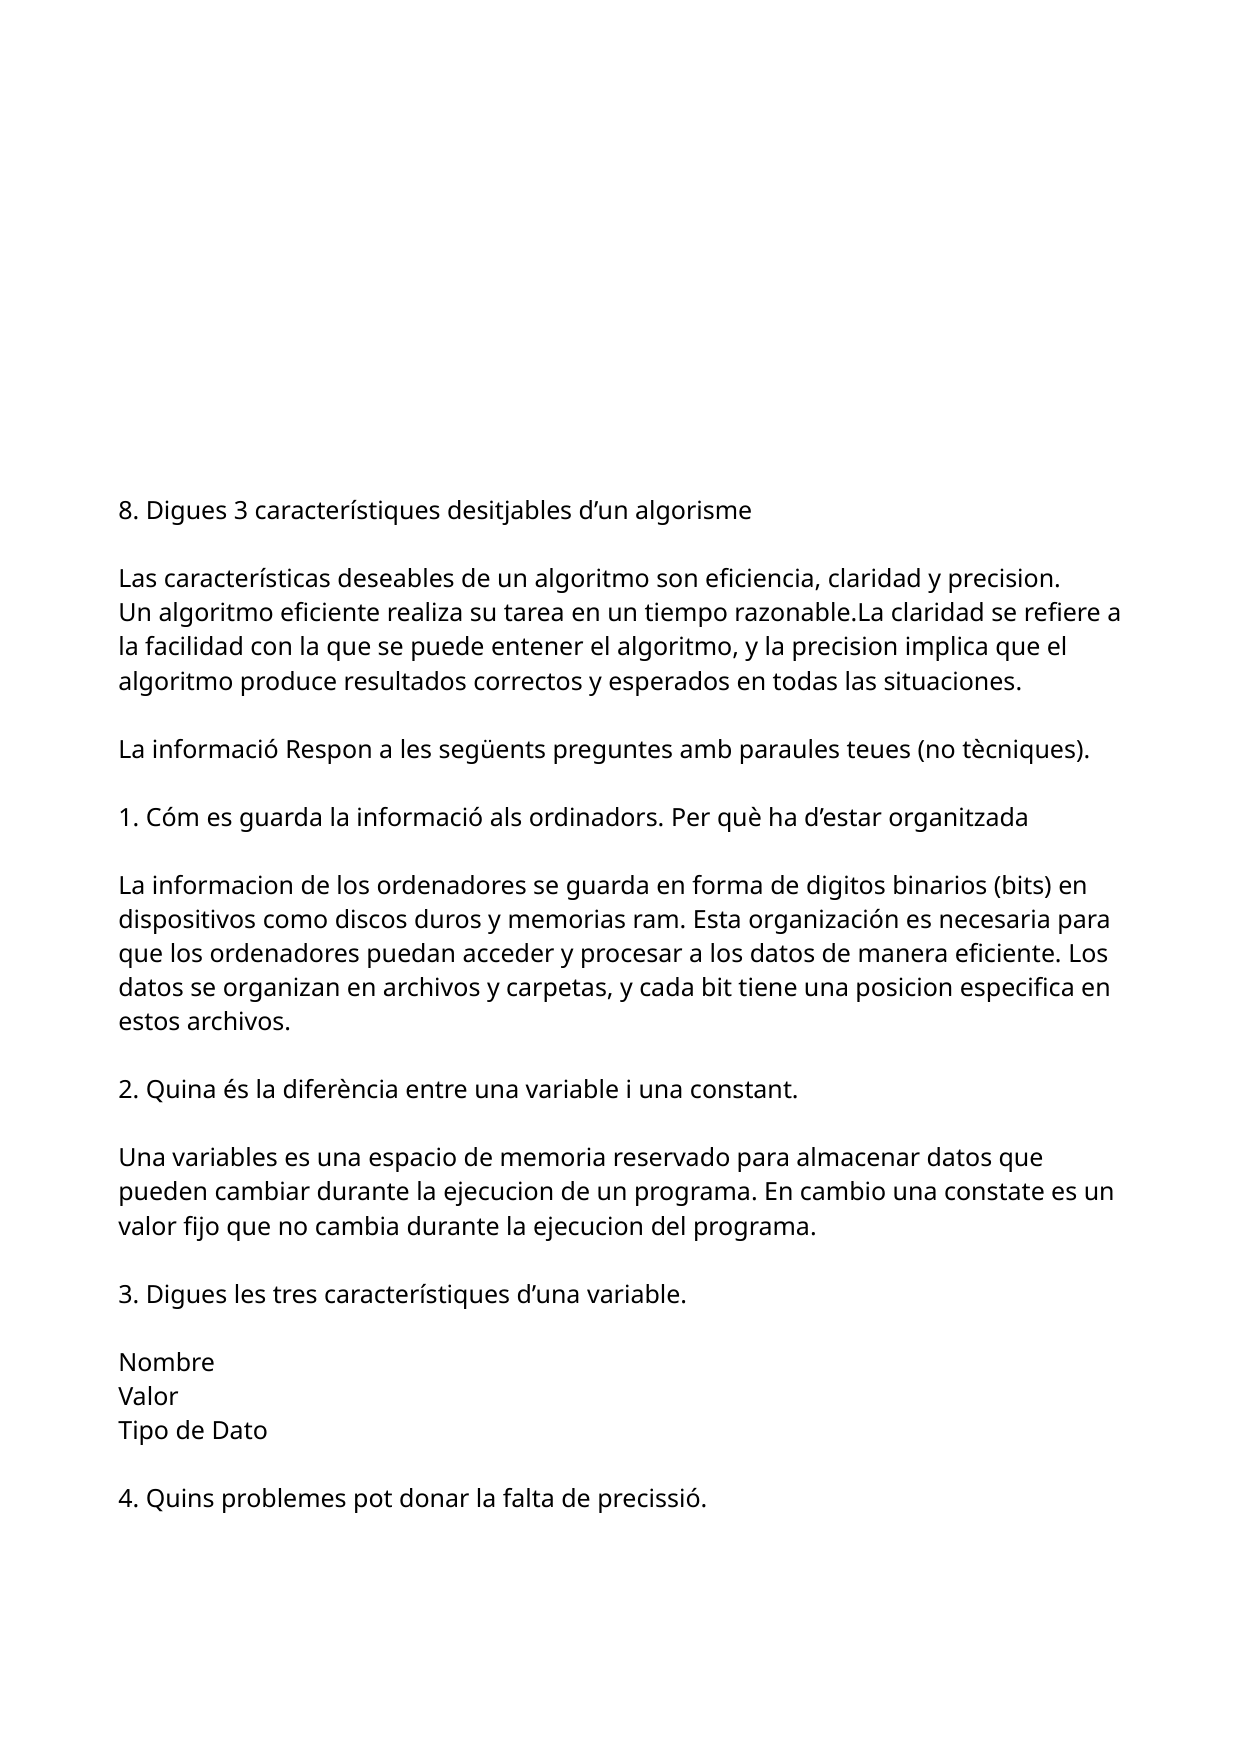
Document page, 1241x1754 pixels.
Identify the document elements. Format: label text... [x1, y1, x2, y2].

text Una variables es una espacio de memoria reservado para almacenar datos que pueden cambiar durante la ejecucion de un programa. En cambio una constate es un valor fijo que no cambia durante la ejecucion del programa. [118, 1140, 1122, 1242]
text Las características deseables de un algoritmo son eficiencia, claridad y precision. [118, 561, 1122, 595]
text 8. Digues 3 característiques desitjables d’un algorisme [118, 493, 1122, 527]
text 4. Quins problemes pot donar la falta de precissió. [118, 1481, 1122, 1515]
text Valor [118, 1378, 1122, 1412]
text La informacion de los ordenadores se guarda en forma de digitos binarios (bits) en dispositivos como discos duros y memorias ram. Esta organización es necesaria para que los ordenadores puedan acceder y procesar a los datos de manera eficiente. Los datos se organizan en archivos y carpetas, y cada bit tiene una posicion especifica en estos archivos. [118, 867, 1122, 1038]
text 3. Digues les tres característiques d’una variable. [118, 1276, 1122, 1310]
text 2. Quina és la diferència entre una variable i una constant. [118, 1072, 1122, 1106]
text Tipo de Dato [118, 1412, 1122, 1447]
text Nombre [118, 1344, 1122, 1378]
text 1. Cóm es guarda la informació als ordinadors. Per què ha d’estar organitzada [118, 799, 1122, 833]
text La informació Respon a les següents preguntes amb paraules teues (no tècniques). [118, 731, 1122, 765]
text Un algoritmo eficiente realiza su tarea en un tiempo razonable.La claridad se refiere a la facilidad con la que se puede entener el algoritmo, y la precision implica que el algoritmo produce resultados correctos y esperados en todas las situaciones. [118, 595, 1122, 697]
